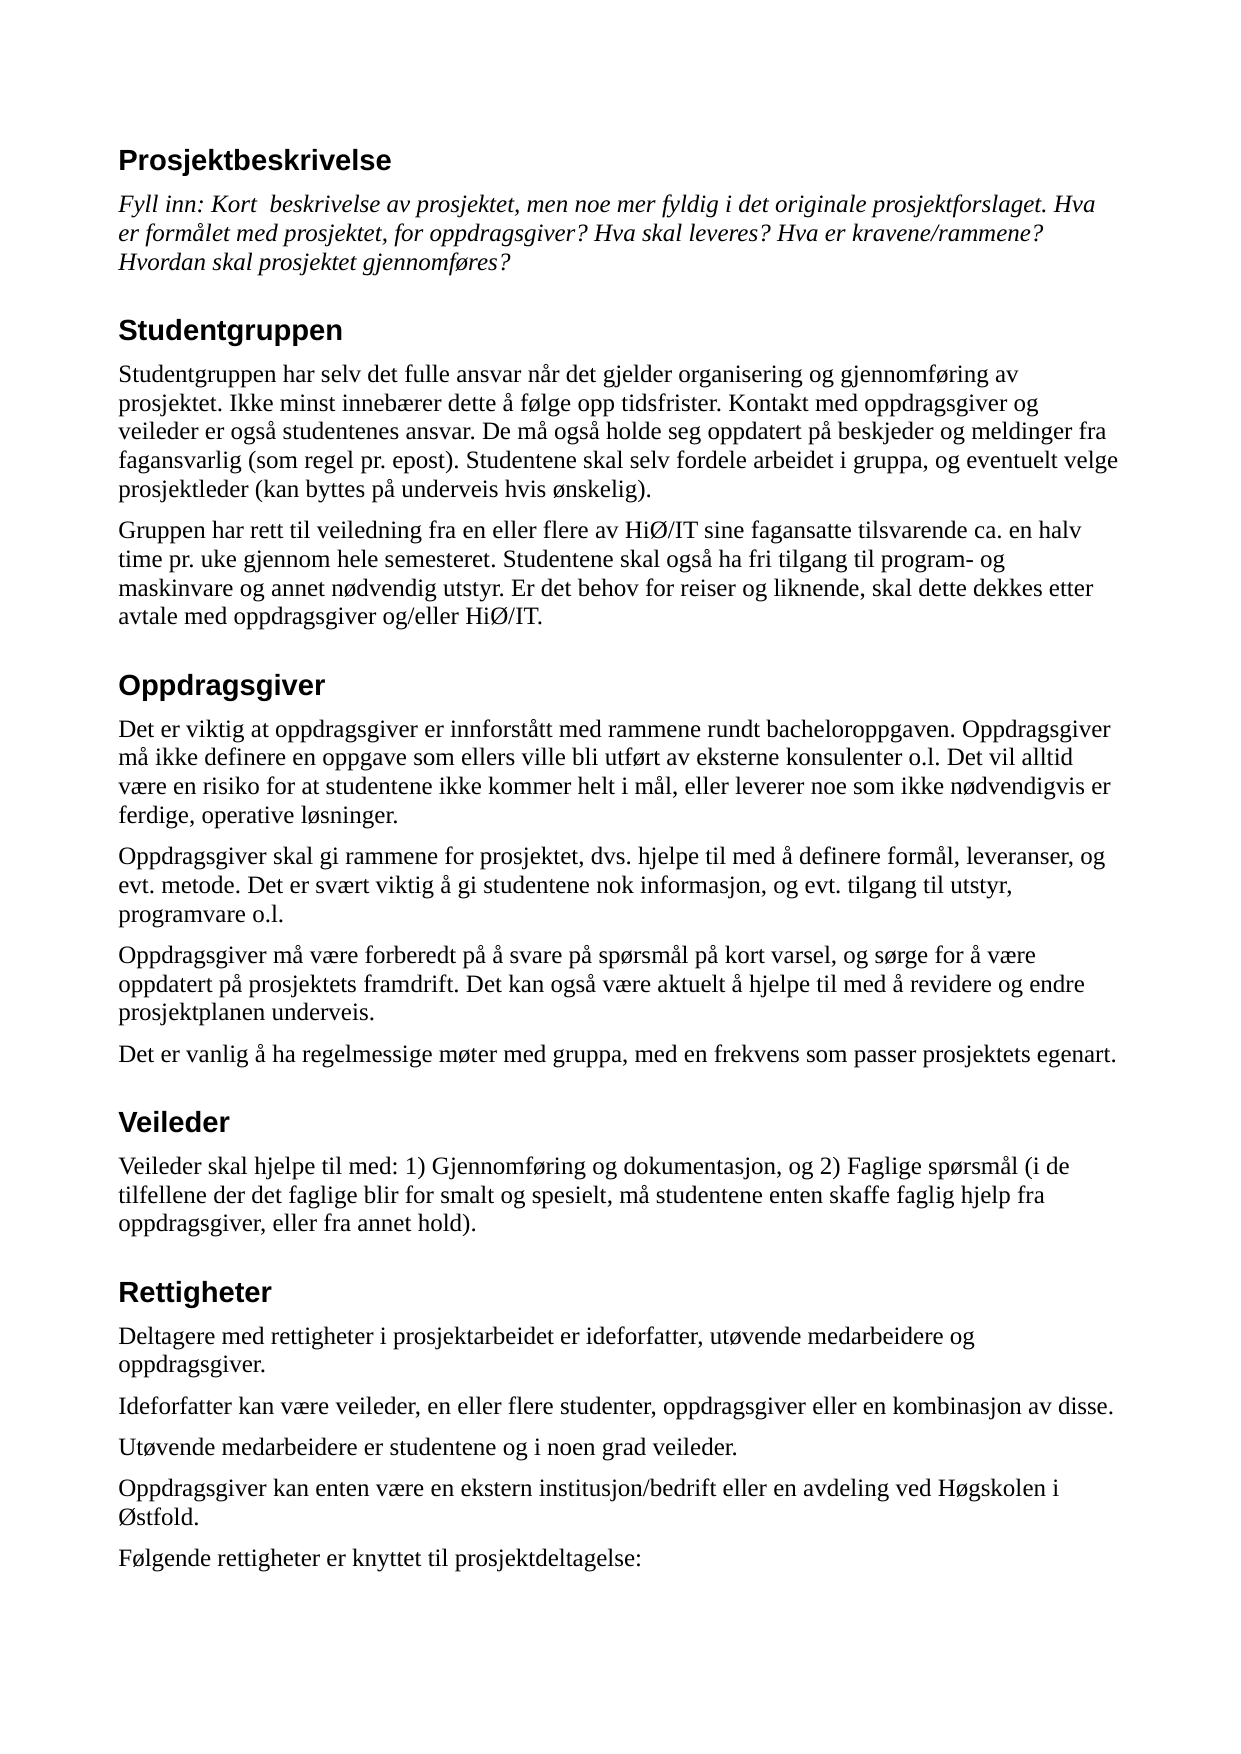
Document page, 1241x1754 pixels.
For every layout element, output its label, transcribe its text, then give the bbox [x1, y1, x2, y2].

text Oppdragsgiver må være forberedt på å svare på spørsmål på kort varsel, og sørge for å være oppdatert på prosjektets framdrift. Det kan også være aktuelt å hjelpe til med å revidere og endre prosjektplanen underveis. [118, 940, 1122, 1026]
subtitle Veileder [118, 1105, 1122, 1138]
text Studentgruppen har selv det fulle ansvar når det gjelder organisering og gjennomføring av prosjektet. Ikke minst innebærer dette å følge opp tidsfrister. Kontakt med oppdragsgiver og veileder er også studentenes ansvar. De må også holde seg oppdatert på beskjeder og meldinger fra fagansvarlig (som regel pr. epost). Studentene skal selv fordele arbeidet i gruppa, og eventuelt velge prosjektleder (kan byttes på underveis hvis ønskelig). [118, 359, 1122, 503]
text Ideforfatter kan være veileder, en eller flere studenter, oppdragsgiver eller en kombinasjon av disse. [118, 1391, 1122, 1419]
text Utøvende medarbeidere er studentene og i noen grad veileder. [118, 1432, 1122, 1461]
subtitle Prosjektbeskrivelse [118, 143, 1122, 177]
text Det er viktig at oppdragsgiver er innforstått med rammene rundt bacheloroppgaven. Oppdragsgiver må ikke definere en oppgave som ellers ville bli utført av eksterne konsulenter o.l. Det vil alltid være en risiko for at studentene ikke kommer helt i mål, eller leverer noe som ikke nødvendigvis er ferdige, operative løsninger. [118, 714, 1122, 829]
text Veileder skal hjelpe til med: 1) Gjennomføring og dokumentasjon, og 2) Faglige spørsmål (i de tilfellene der det faglige blir for smalt og spesielt, må studentene enten skaffe faglig hjelp fra oppdragsgiver, eller fra annet hold). [118, 1151, 1122, 1237]
subtitle Rettigheter [118, 1275, 1122, 1308]
text Det er vanlig å ha regelmessige møter med gruppa, med en frekvens som passer prosjektets egenart. [118, 1039, 1122, 1067]
text Oppdragsgiver kan enten være en ekstern institusjon/bedrift eller en avdeling ved Høgskolen i Østfold. [118, 1473, 1122, 1531]
text Gruppen har rett til veiledning fra en eller flere av HiØ/IT sine fagansatte tilsvarende ca. en halv time pr. uke gjennom hele semesteret. Studentene skal også ha fri tilgang til program- og maskinvare og annet nødvendig utstyr. Er det behov for reiser og liknende, skal dette dekkes etter avtale med oppdragsgiver og/eller HiØ/IT. [118, 515, 1122, 630]
subtitle Oppdragsgiver [118, 668, 1122, 701]
text Deltagere med rettigheter i prosjektarbeidet er ideforfatter, utøvende medarbeidere og oppdragsgiver. [118, 1321, 1122, 1378]
subtitle Studentgruppen [118, 313, 1122, 346]
text Fyll inn: Kort beskrivelse av prosjektet, men noe mer fyldig i det originale prosjektforslaget. Hva er formålet med prosjektet, for oppdragsgiver? Hva skal leveres? Hva er kravene/rammene? Hvordan skal prosjektet gjennomføres? [118, 189, 1122, 275]
text Oppdragsgiver skal gi rammene for prosjektet, dvs. hjelpe til med å definere formål, leveranser, og evt. metode. Det er svært viktig å gi studentene nok informasjon, og evt. tilgang til utstyr, programvare o.l. [118, 841, 1122, 927]
text Følgende rettigheter er knyttet til prosjektdeltagelse: [118, 1543, 1122, 1572]
